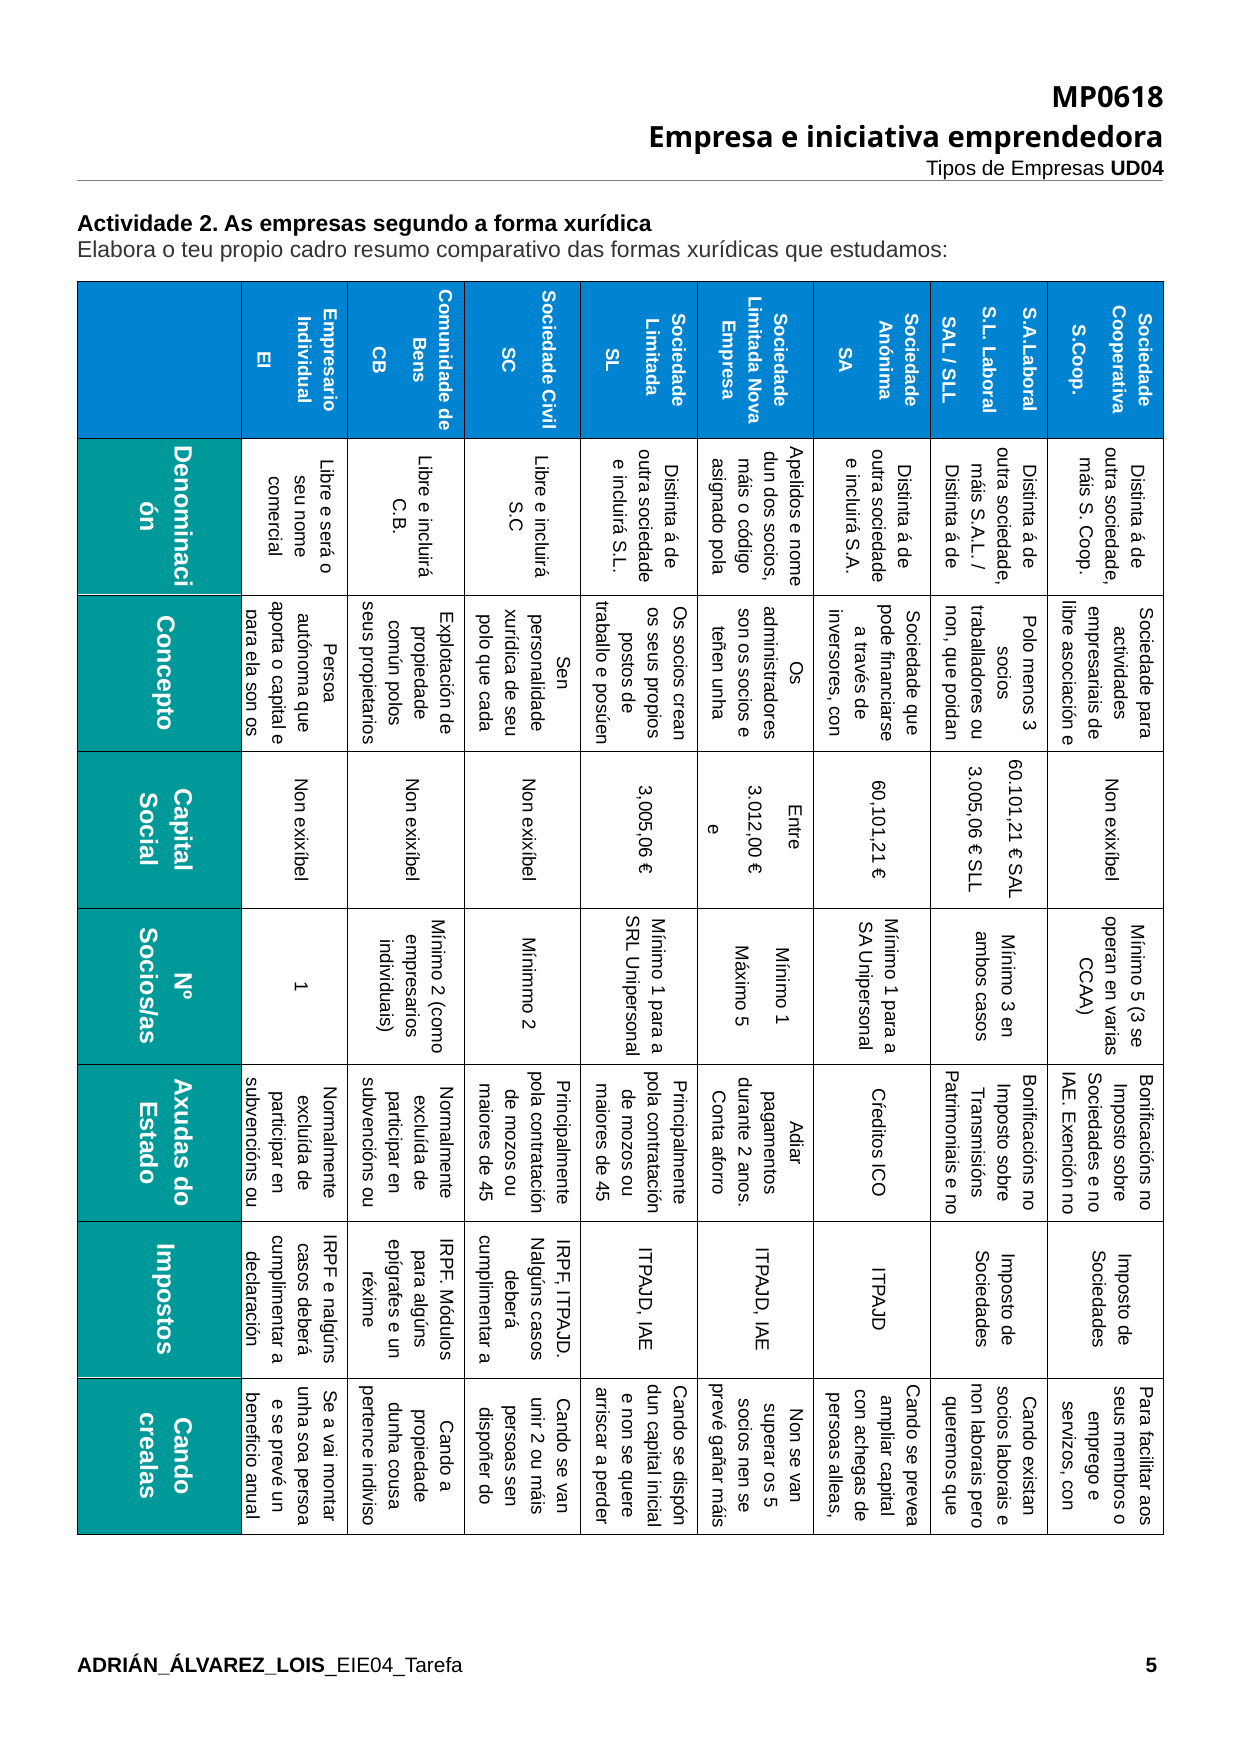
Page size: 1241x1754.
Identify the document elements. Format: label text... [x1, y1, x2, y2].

table_cell Libre e será o seu nome comercial [242, 439, 347, 594]
table_cell Mínimmo 2 [465, 909, 580, 1064]
table_cell Cŕeditos ICO [814, 1065, 930, 1221]
table_cell Nº Socios/as [78, 909, 241, 1064]
table_cell Mínimo 3 en ambos casos [931, 909, 1047, 1064]
table_cell Impostos [78, 1222, 241, 1377]
table_cell Sociedade para actividades empresariais de libre asociación e baixa voluntaria con estrutura e funcionamento democrático. [1048, 596, 1163, 751]
table_header Empresario Individual EI [242, 282, 347, 438]
table_cell Non exixíbel [465, 752, 580, 908]
table_cell Non exixíbel [1048, 752, 1163, 908]
table_cell Para facilitar aos seus membros o emprego e servizos, con responsabilidade limitada pero sen ánimo de lucro [1048, 1379, 1163, 1534]
table_cell Libre e incluirá S.C [465, 439, 580, 594]
table_cell Capital Social [78, 752, 241, 908]
table_cell Bonificacións no Imposto sobre Transmisións Patrimoniais e no de Actos Xurídicos Documentados [931, 1065, 1047, 1221]
table_cell Persoa autónoma que aporta o capital e para ela son os beneficios e débedas. Non ten obriga de inscribirse no Rexistro Mercantil [242, 596, 347, 751]
table_header Sociedade Limitada Nova Empresa SLNE [698, 282, 813, 438]
table_cell Entre 3.012,00 € e 120.202,00 € [698, 752, 813, 908]
table_cell Mínimo 2 (como empresarios individuais) [348, 909, 464, 1064]
table_cell Normalmente excluída de participar en subvencións ou outras axudas financeiras. [348, 1065, 464, 1221]
table_cell Distinta á de outra sociedade, máis S. Coop. [1048, 439, 1163, 594]
table_cell IRPF, ITPAJD. Nalgúns casos deberá cumplimentar a declaración informativa, modelo 184 [465, 1222, 580, 1377]
table_cell Sociedade que pode financiarse a través de inversores, con fácil transmisión de accións e responsabilidade limitada [814, 596, 930, 751]
table_cell Cando se dispón dun capital inicial e non se quere arriscar a perder o control da empresa [581, 1379, 697, 1534]
table_cell 60.101,21 € SAL 3.005,06 € SLL [931, 752, 1047, 908]
table_cell Mínimo 1 para a SA Unipersonal [814, 909, 930, 1064]
table_cell Cando se prevea ampliar capital con achegas de persoas alleas, que participarán non seus beneficios con arranxo á súa achega [814, 1379, 930, 1534]
table_cell ITPAJD, IAE [581, 1222, 697, 1377]
table_cell Distinta á de outra sociedade e incluirá S.A. [814, 439, 930, 594]
table_cell Distinta á de outra sociedade, máis S.A.L. / Distinta á de outra sociedade, máis S.L.L. [931, 439, 1047, 594]
table_cell 60,101,21 € [814, 752, 930, 908]
table_header Comunidade de Bens CB [348, 282, 464, 438]
table_cell ITPAJD [814, 1222, 930, 1377]
table_cell Cando se van unir 2 ou máis persoas sen dispoñer do capital inicial e sen realizar formalidade algunha [465, 1379, 580, 1534]
table_cell Imposto de Sociedades [931, 1222, 1047, 1377]
table_cell Cando crealas [78, 1379, 241, 1534]
table_cell Bonificacións no Imposto sobre Sociedades e no IAE. Exención no ITPAJD [1048, 1065, 1163, 1221]
table_cell Non exixíbel [242, 752, 347, 908]
table_cell IRPF. Módulos para algúns epígrafes e un réxime simplificado para actividades minorista [348, 1222, 464, 1377]
table_cell Non exixíbel [348, 752, 464, 908]
text Actividade 2. As empresas segundo a forma xurídica [77, 210, 1163, 236]
table_cell Non se van superar os 5 socios nen se prevé gañar máis de 120.000€ anuais, dispoñendo de vantaxes fiscais para superar os primeiros anos [698, 1379, 813, 1534]
table_cell Mínimo 5 (3 se operan en varias CCAA) [1048, 909, 1163, 1064]
table_cell Cando existan socios laborais e non laborais pero queremos que ningún poida ter máis dun terzo do capital social [931, 1379, 1047, 1534]
table_cell Concepto [78, 596, 241, 751]
text Elabora o teu propio cadro resumo comparativo das formas xurídicas que estudamos: [77, 236, 1163, 263]
table_cell Sen personalidade xurídica de seu polo que cada persoa que a integra actúa en nome propio ante terceiros. [465, 596, 580, 751]
table_header Sociedade Limitada SL [581, 282, 697, 438]
table_cell 3,005,06 € [581, 752, 697, 908]
table_cell 1 [242, 909, 347, 1064]
table_cell Axudas do Estado [78, 1065, 241, 1221]
table_cell Adiar pagamentos durante 2 anos. Conta aforro empresa con desconto do 15% do IRPF [698, 1065, 813, 1221]
table_cell IRPF e nalgúns casos deberá cumplimentar a declaración informativa, modelo 184 [242, 1222, 347, 1377]
table_header S.A.Laboral S.L. Laboral SAL / SLL [931, 282, 1047, 438]
table_cell ITPAJD, IAE [698, 1222, 813, 1377]
table_cell Denominación [78, 439, 241, 594]
table_header Sociedade Anónima SA [814, 282, 930, 438]
table_cell Os socios crean os seus propios postos de traballo e posúen unha responsabilidade limitada á súa achega. [581, 596, 697, 751]
table_cell Libre e incluirá C.B. [348, 439, 464, 594]
table_cell Mínimo 1 Máximo 5 [698, 909, 813, 1064]
table_cell Distinta á de outra sociedade e incluirá S.L. [581, 439, 697, 594]
table_header Sociedade Cooperativa S.Coop. [1048, 282, 1163, 438]
table_cell Apelidos e nome dun dos socios, máis o código asignado pola Administración e o SLNE [698, 439, 813, 594]
table_cell Se a vai montar unha soa persoa e se prevé un beneficio anual inferior a 50.000€ [242, 1379, 347, 1534]
table_cell Mínimo 1 para a SRL Unipersonal [581, 909, 697, 1064]
table_cell Normalmente excluída de participar en subvencións ou outras axudas financeiras. [242, 1065, 347, 1221]
table_header [78, 282, 241, 438]
table_cell Imposto de Sociedades [1048, 1222, 1163, 1377]
table_cell Principalmente pola contratación de mozos ou maiores de 45 anos, cunha reducción da cuota á SS que pode ser do 100% [465, 1065, 580, 1221]
table_header Sociedade Civil SC [465, 282, 580, 438]
table_cell Os administradores son os socios e teñen unha responsabilidade limitada. Usan contabilidade simplificada. [698, 596, 813, 751]
table_cell Principalmente pola contratación de mozos ou maiores de 45 anos, cunha reducción da cuota á SS que pode ser do 100% [581, 1065, 697, 1221]
table_cell Explotación de propiedade común polos seus propietarios e propietarias. [348, 596, 464, 751]
table_cell Cando a propiedade dunha cousa pertence indiviso a varias persoas [348, 1379, 464, 1534]
table_cell Polo menos 3 socios traballadores ou non, que poidan contratar a outros traballadores para realizar entre o 15% e o 25% das horas totais. Deben reservar o 10% dos beneficios. [931, 596, 1047, 751]
